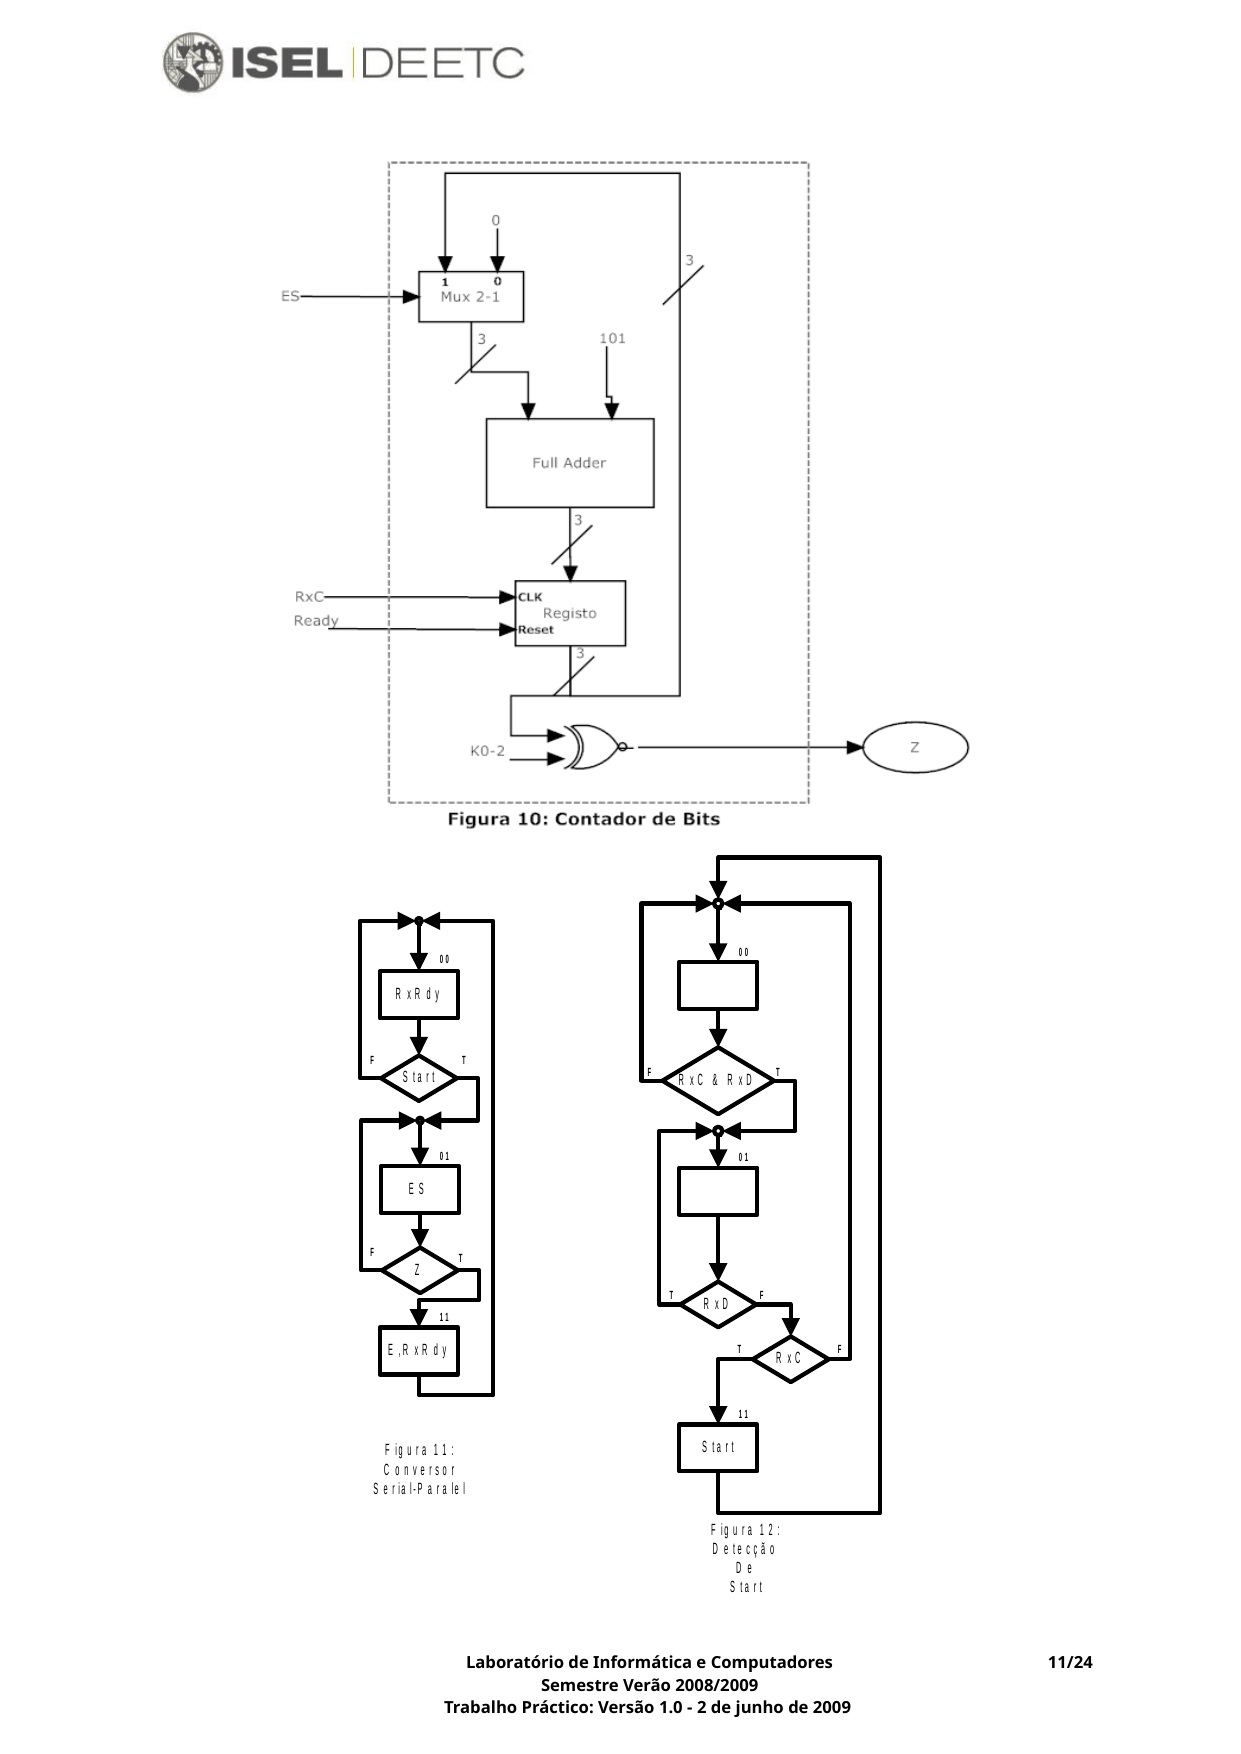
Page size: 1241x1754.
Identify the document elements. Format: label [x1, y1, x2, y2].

picture [276, 157, 973, 838]
picture [153, 17, 555, 118]
